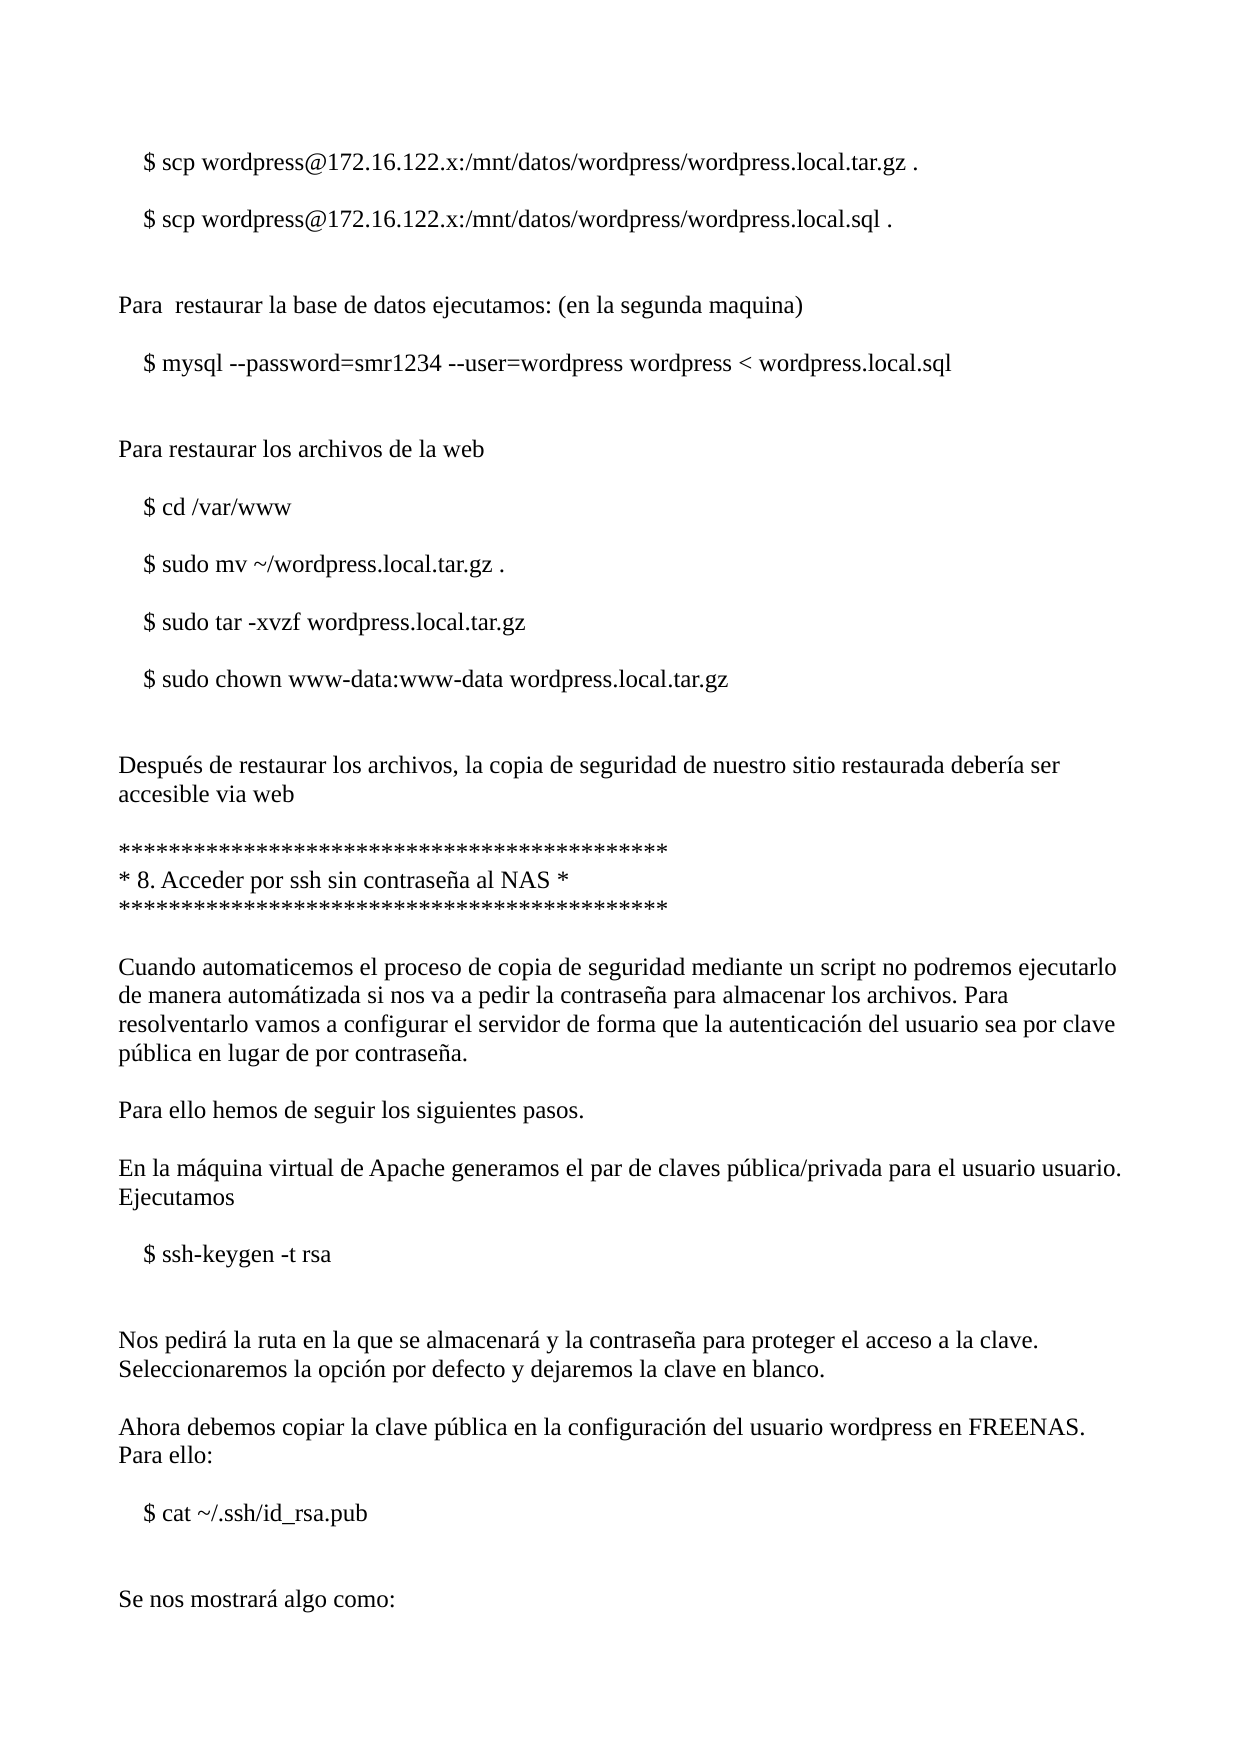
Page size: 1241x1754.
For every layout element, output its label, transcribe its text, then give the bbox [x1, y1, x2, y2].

text $ ssh-keygen -t rsa [118, 1239, 1122, 1268]
text En la máquina virtual de Apache generamos el par de claves pública/privada para el usuario usuario. Ejecutamos [118, 1153, 1122, 1211]
text Para restaurar los archivos de la web [118, 434, 1122, 463]
text $ mysql --password=smr1234 --user=wordpress wordpress < wordpress.local.sql [118, 348, 1122, 377]
text Nos pedirá la ruta en la que se almacenará y la contraseña para proteger el acceso a la clave. Seleccionaremos la opción por defecto y dejaremos la clave en blanco. [118, 1326, 1122, 1383]
text Para restaurar la base de datos ejecutamos: (en la segunda maquina) [118, 291, 1122, 319]
text ******************************************** [118, 894, 1122, 923]
text Se nos mostrará algo como: [118, 1584, 1122, 1613]
text ******************************************** [118, 837, 1122, 866]
text $ cd /var/www [118, 492, 1122, 521]
text $ sudo mv ~/wordpress.local.tar.gz . [118, 549, 1122, 578]
text * 8. Acceder por ssh sin contraseña al NAS * [118, 866, 1122, 894]
text $ sudo chown www-data:www-data wordpress.local.tar.gz [118, 664, 1122, 693]
text Para ello hemos de seguir los siguientes pasos. [118, 1096, 1122, 1124]
text Después de restaurar los archivos, la copia de seguridad de nuestro sitio restaurada debería ser accesible via web [118, 751, 1122, 808]
text Cuando automaticemos el proceso de copia de seguridad mediante un script no podremos ejecutarlo de manera automátizada si nos va a pedir la contraseña para almacenar los archivos. Para resolventarlo vamos a configurar el servidor de forma que la autenticación del usuario sea por clave pública en lugar de por contraseña. [118, 952, 1122, 1067]
text $ cat ~/.ssh/id_rsa.pub [118, 1498, 1122, 1527]
text $ scp wordpress@172.16.122.x:/mnt/datos/wordpress/wordpress.local.tar.gz . [118, 147, 1122, 176]
text $ scp wordpress@172.16.122.x:/mnt/datos/wordpress/wordpress.local.sql . [118, 204, 1122, 233]
text Ahora debemos copiar la clave pública en la configuración del usuario wordpress en FREENAS. Para ello: [118, 1412, 1122, 1469]
text $ sudo tar -xvzf wordpress.local.tar.gz [118, 607, 1122, 636]
